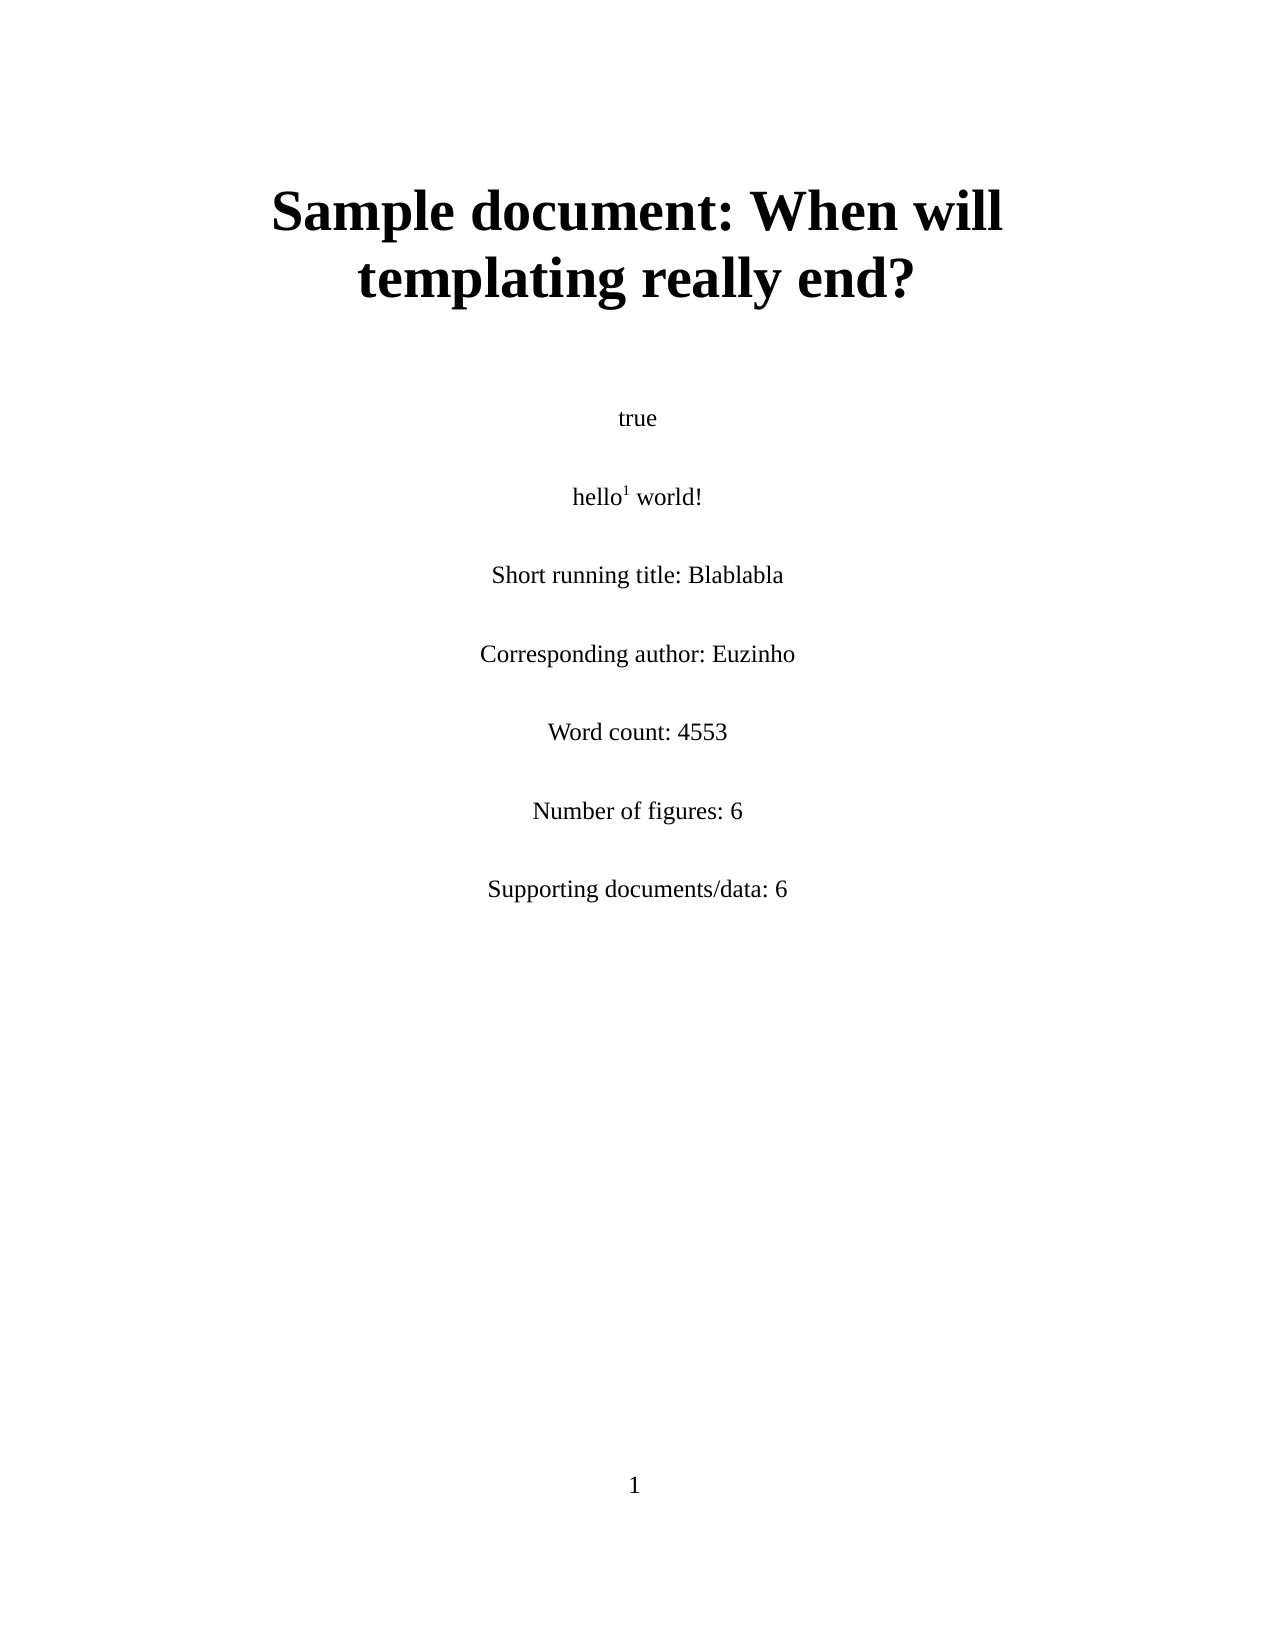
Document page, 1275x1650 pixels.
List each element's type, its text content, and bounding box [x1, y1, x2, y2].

text Word count: 4553 [150, 717, 1125, 746]
text Corresponding author: Euzinho [150, 639, 1125, 667]
title Sample document: When will templating really end? [150, 176, 1125, 310]
text Supporting documents/data: 6 [150, 874, 1125, 903]
title Short running title: Blablabla [150, 560, 1125, 589]
text Number of figures: 6 [150, 796, 1125, 824]
text true [150, 403, 1125, 432]
text hello1 world! [150, 482, 1125, 510]
